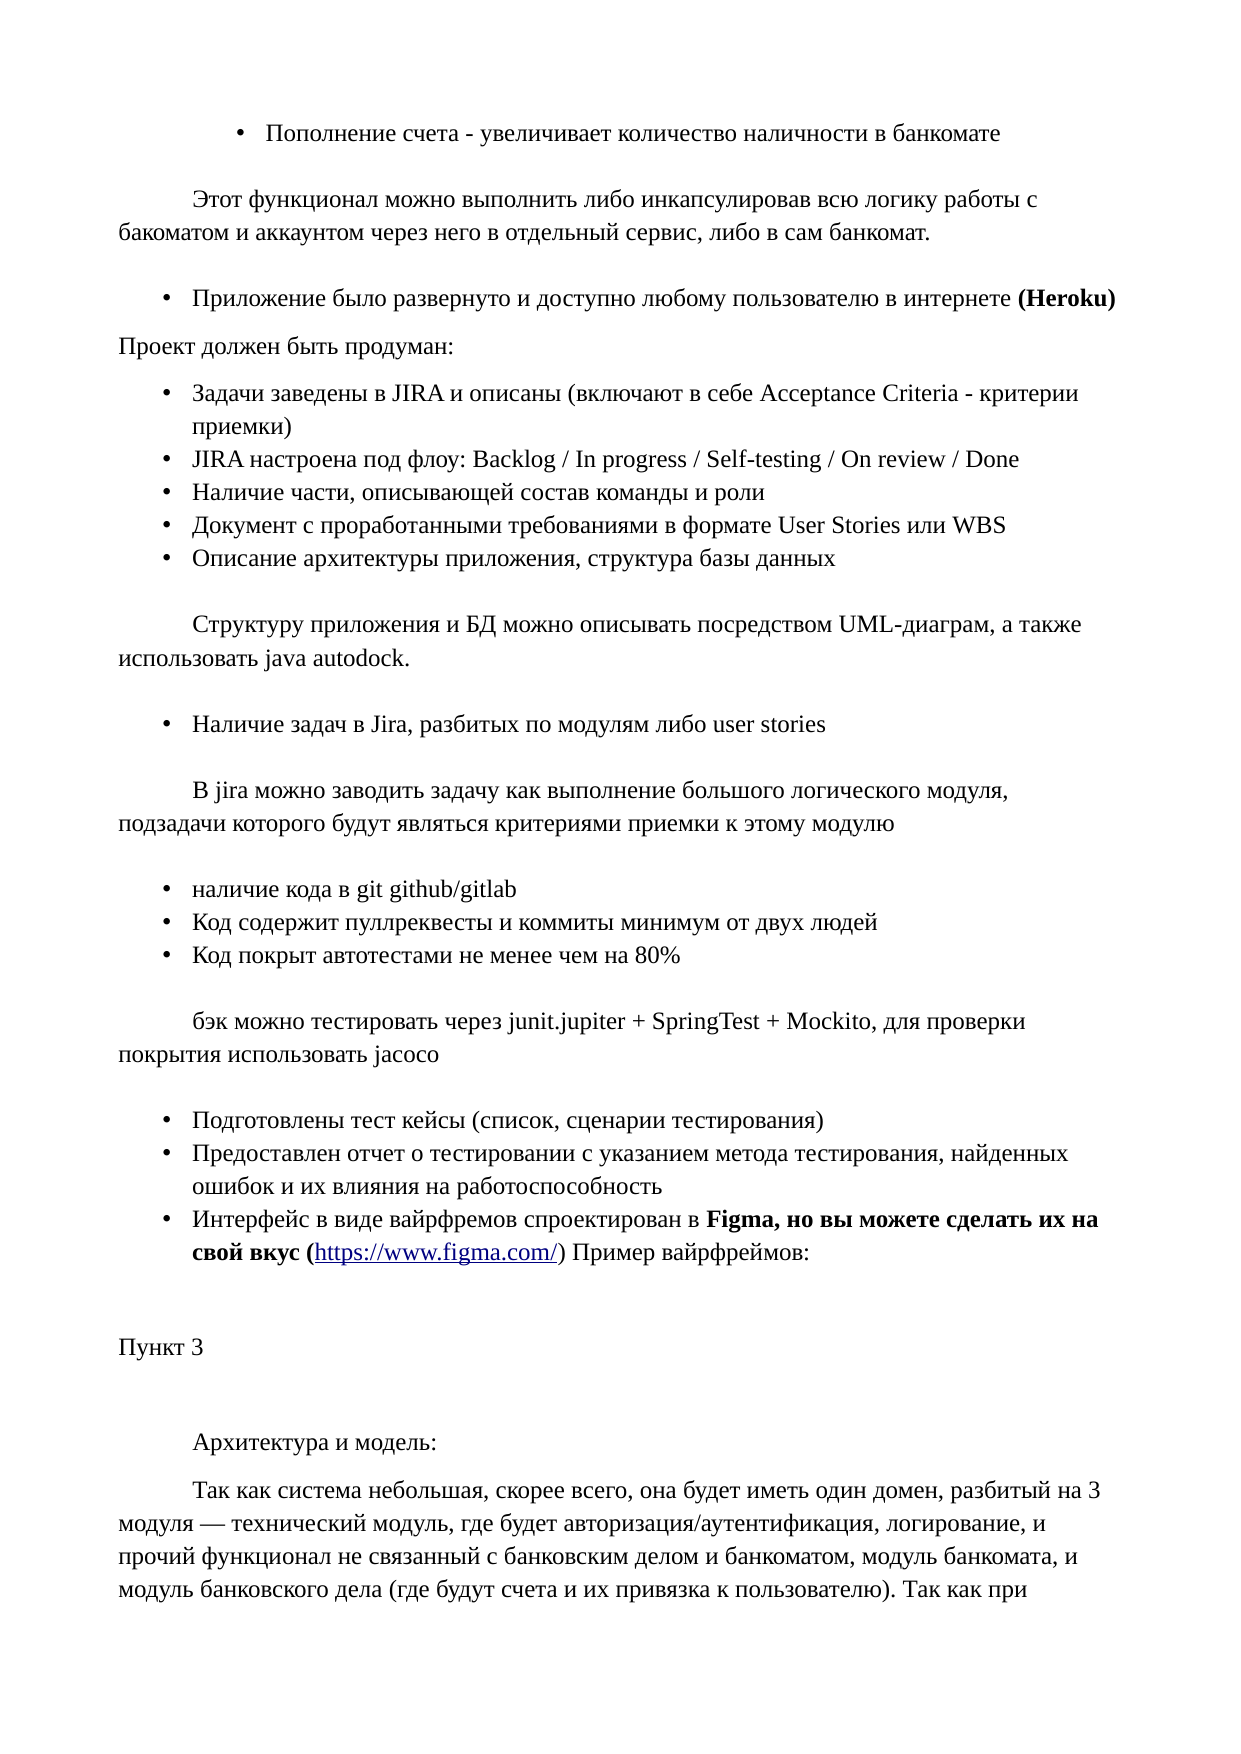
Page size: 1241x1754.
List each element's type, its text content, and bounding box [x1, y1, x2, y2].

list Интерфейс в виде вайрфремов спроектирован в Figma, но вы можете сделать их на свой вкус (https://www.figma.com/) Пример вайрфреймов: [162, 1204, 1122, 1266]
list Приложение было развернуто и доступно любому пользователю в интернете (Heroku) [162, 283, 1122, 312]
list Наличие части, описывающей состав команды и роли [162, 477, 1122, 506]
list Документ с проработанными требованиями в формате User Stories или WBS [162, 511, 1122, 539]
list JIRA настроена под флоу: Backlog / In progress / Self-testing / On review / Done [162, 444, 1122, 473]
list Предоставлен отчет о тестировании с указанием метода тестирования, найденных ошибок и их влияния на работоспособность [162, 1138, 1122, 1200]
list Подготовлены тест кейсы (список, сценарии тестирования) [162, 1105, 1122, 1134]
list Пополнение счета - увеличивает количество наличности в банкомате [236, 118, 1122, 147]
list Описание архитектуры приложения, структура базы данных [162, 543, 1122, 572]
text Структуру приложения и БД можно описывать посредством UML-диаграм, а также использовать java autodock. [118, 609, 1122, 671]
text Архитектура и модель: [118, 1427, 1122, 1456]
list Задачи заведены в JIRA и описаны (включают в себе Acceptance Criteria - критерии приемки) [162, 378, 1122, 440]
list Код покрыт автотестами не менее чем на 80% [162, 940, 1122, 968]
text Так как система небольшая, скорее всего, она будет иметь один домен, разбитый на 3 модуля — технический модуль, где будет авторизация/аутентификация, логирование, и прочий функционал не связанный с банковским делом и банкоматом, модуль банкомата, и модуль банковского дела (где будут счета и их привязка к пользователю). Так как при [118, 1475, 1122, 1603]
list Код содержит пуллреквесты и коммиты минимум от двух людей [162, 907, 1122, 936]
list наличие кода в git github/gitlab [162, 874, 1122, 902]
text бэк можно тестировать через junit.jupiter + SpringTest + Mockitо, для проверки покрытия использовать jacoco [118, 1006, 1122, 1068]
list Наличие задач в Jira, разбитых по модулям либо user stories [162, 709, 1122, 737]
text Пункт 3 [118, 1332, 1122, 1361]
text Этот функционал можно выполнить либо инкапсулировав всю логику работы с бакоматом и аккаунтом через него в отдельный сервис, либо в сам банкомат. [118, 184, 1122, 246]
text В jira можно заводить задачу как выполнение большого логического модуля, подзадачи которого будут являться критериями приемки к этому модулю [118, 775, 1122, 836]
text Проект должен быть продуман: [118, 331, 1122, 359]
